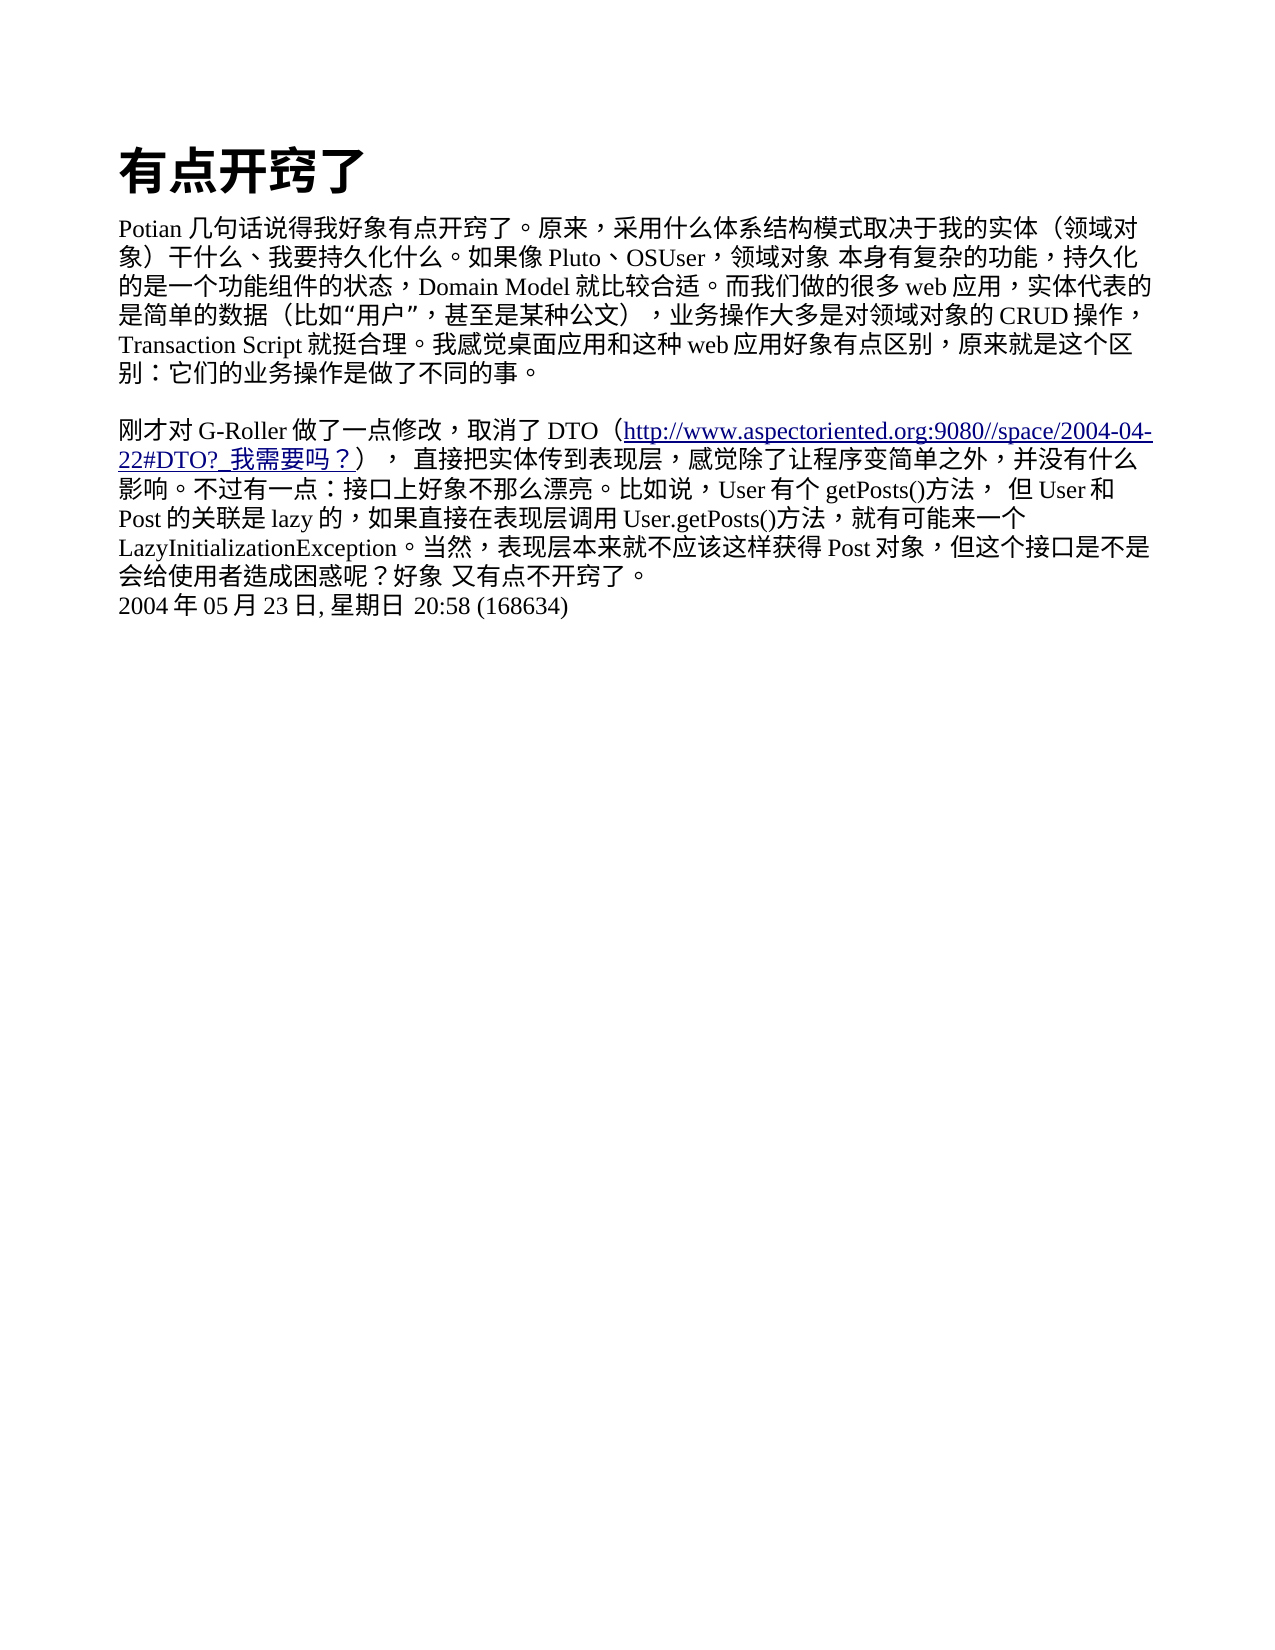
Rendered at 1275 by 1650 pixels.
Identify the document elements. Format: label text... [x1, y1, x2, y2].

text 2004年05月23日, 星期日 20:58 (168634) [118, 592, 1157, 621]
subtitle 有点开窍了 [118, 143, 1157, 201]
text Potian 几句话说得我好象有点开窍了。原来，采用什么体系结构模式取决于我的实体（领域对象）干什么、我要持久化什么。如果像Pluto、OSUser，领域对象 本身有复杂的功能，持久化的是一个功能组件的状态，Domain Model就比较合适。而我们做的很多web应用，实体代表的是简单的数据（比如“用户”，甚至是某种公文），业务操作大多是对领域对象的CRUD操作， Transaction Script就挺合理。我感觉桌面应用和这种web应用好象有点区别，原来就是这个区别：它们的业务操作是做了不同的事。 [118, 214, 1157, 389]
text 刚才对G-Roller做了一点修改，取消了DTO（http://www.aspectoriented.org:9080//space/2004-04-22#DTO?_我需要吗？）， 直接把实体传到表现层，感觉除了让程序变简单之外，并没有什么影响。不过有一点：接口上好象不那么漂亮。比如说，User有个getPosts()方法， 但User和Post的关联是lazy的，如果直接在表现层调用User.getPosts()方法，就有可能来一个 LazyInitializationException。当然，表现层本来就不应该这样获得Post对象，但这个接口是不是会给使用者造成困惑呢？好象 又有点不开窍了。 [118, 417, 1157, 592]
